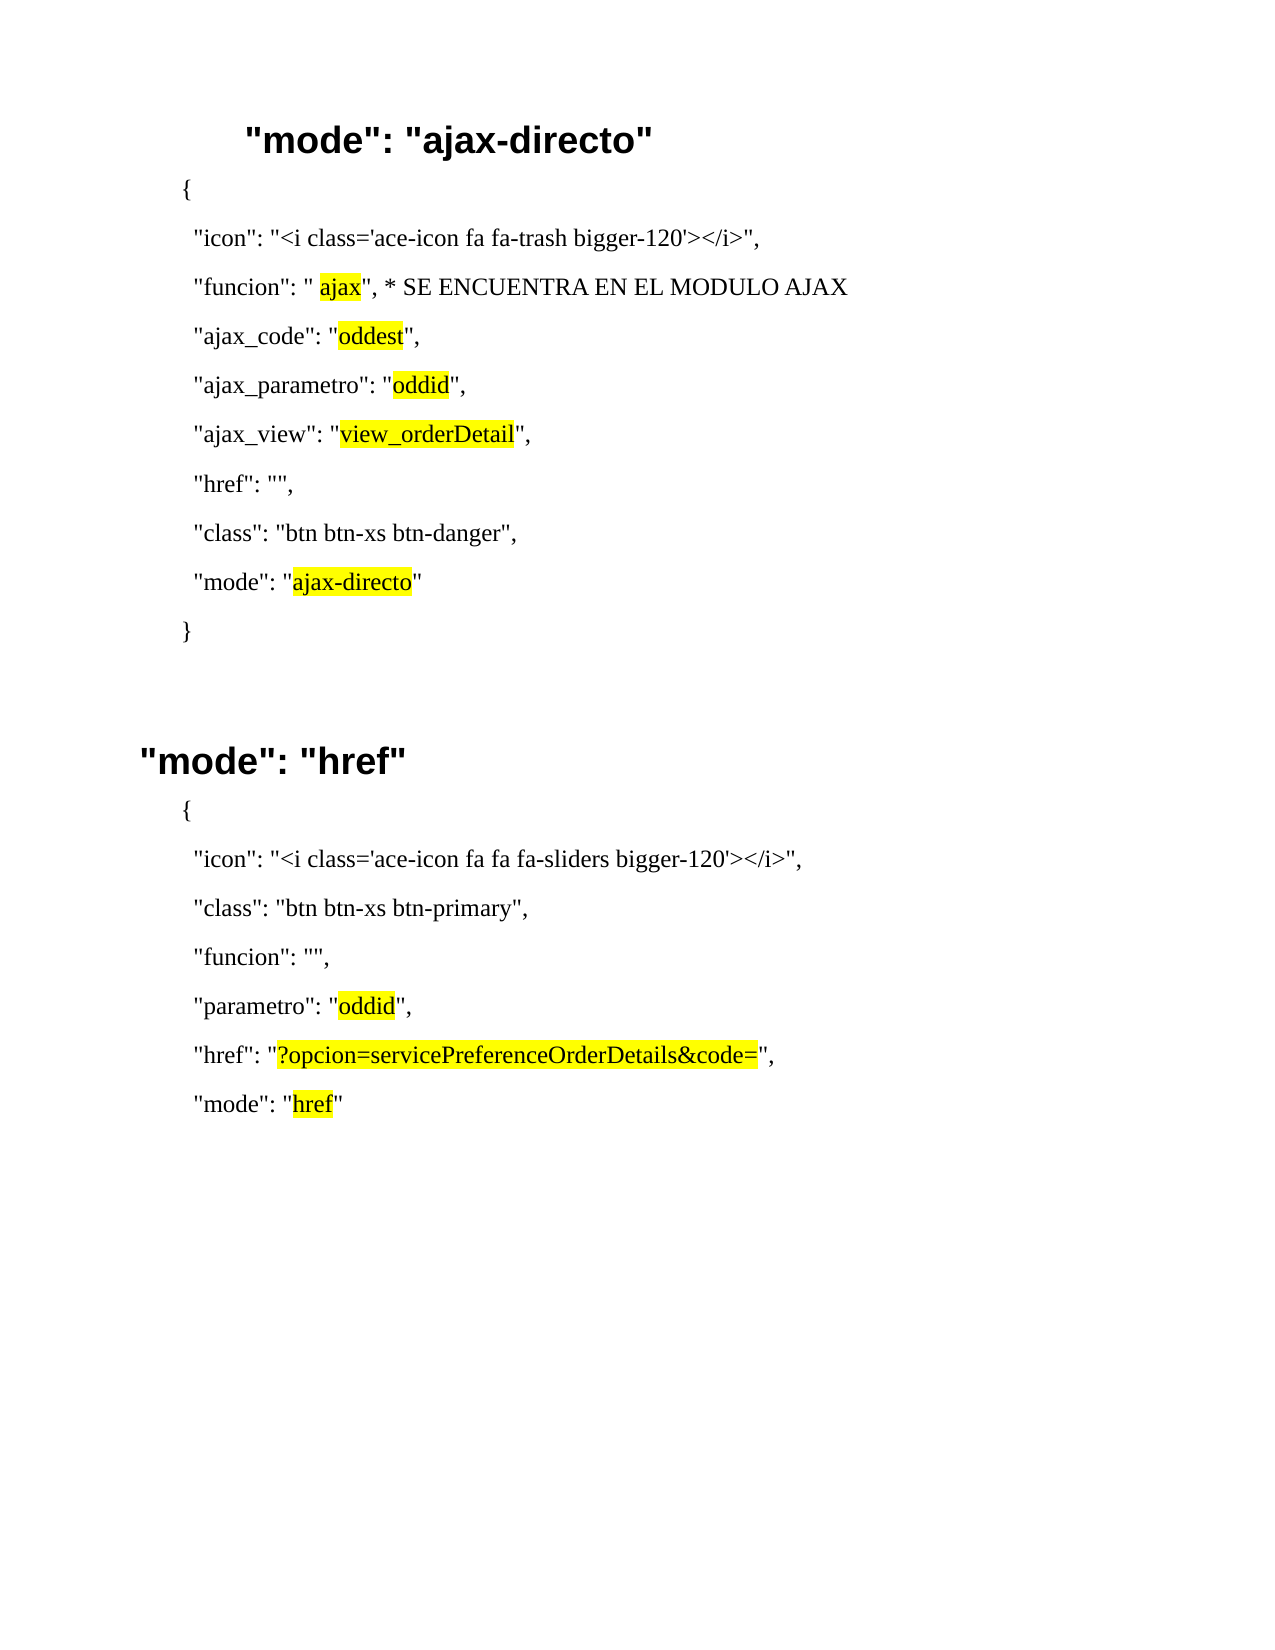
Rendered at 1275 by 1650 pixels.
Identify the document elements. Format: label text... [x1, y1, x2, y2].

text "funcion": " ajax", * SE ENCUENTRA EN EL MODULO AJAX [118, 272, 1157, 301]
text "mode": "ajax-directo" [118, 567, 1157, 596]
text "ajax_view": "view_orderDetail", [118, 419, 1157, 448]
text "class": "btn btn-xs btn-primary", [118, 893, 1157, 922]
text "href": "", [118, 469, 1157, 497]
text "ajax_code": "oddest", [118, 321, 1157, 350]
text "parametro": "oddid", [118, 991, 1157, 1020]
text } [118, 616, 1157, 644]
text "ajax_parametro": "oddid", [118, 371, 1157, 399]
text { [118, 795, 1157, 824]
text "href": "?opcion=servicePreferenceOrderDetails&code=", [118, 1040, 1157, 1069]
subtitle "mode": "href" [118, 739, 1157, 783]
text "icon": "<i class='ace-icon fa fa-trash bigger-120'></i>", [118, 223, 1157, 252]
text "icon": "<i class='ace-icon fa fa fa-sliders bigger-120'></i>", [118, 844, 1157, 873]
text "mode": "href" [118, 1089, 1157, 1118]
text "funcion": "", [118, 942, 1157, 971]
text "class": "btn btn-xs btn-danger", [118, 518, 1157, 546]
subtitle "mode": "ajax-directo" [118, 118, 1157, 162]
text { [118, 174, 1157, 203]
